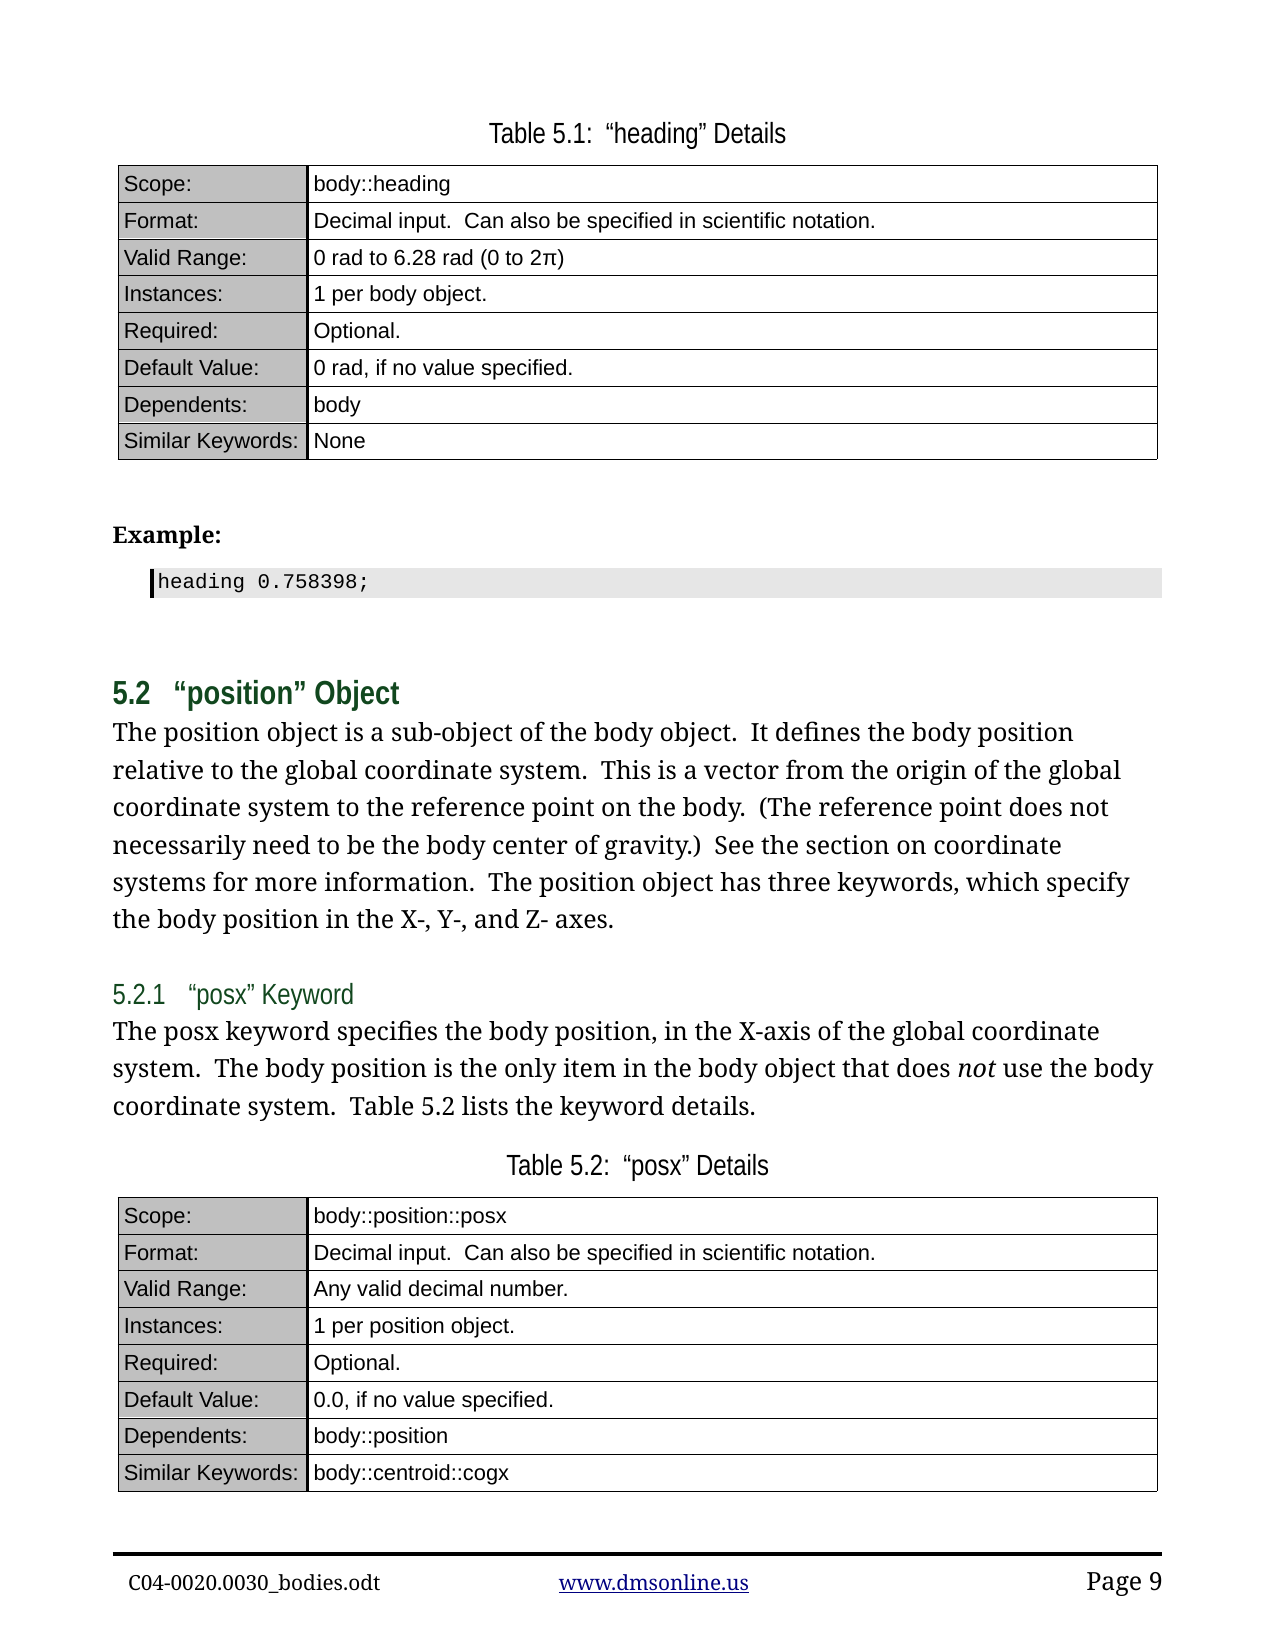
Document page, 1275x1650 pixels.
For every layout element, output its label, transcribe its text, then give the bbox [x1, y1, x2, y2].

table_cell Decimal input. Can also be specified in scientific notation. [309, 1235, 1157, 1270]
text Table 5.1: “heading” Details [112, 117, 1162, 150]
text heading 0.758398; [150, 568, 1162, 598]
text The position object is a sub-object of the body object. It defines the body position relative to the global coordinate system. This is a vector from the origin of the global coordinate system to the reference point on the body. (The reference point does not necessarily need to be the body center of gravity.) See the section on coordinate systems for more information. The position object has three keywords, which specify the body position in the X-, Y-, and Z- axes. [112, 715, 1162, 936]
table_cell None [309, 424, 1157, 459]
table_cell Optional. [309, 1345, 1157, 1381]
table_cell 0 rad, if no value specified. [309, 350, 1157, 386]
table_cell Dependents: [119, 1419, 306, 1454]
table_cell Dependents: [119, 387, 306, 422]
table_cell Optional. [309, 313, 1157, 349]
table_cell Similar Keywords: [119, 424, 306, 459]
table_cell Required: [119, 1345, 306, 1381]
table_header Scope: [119, 166, 306, 202]
table_cell 0.0, if no value specified. [309, 1382, 1157, 1417]
table_cell 1 per position object. [309, 1308, 1157, 1344]
table_cell Format: [119, 1235, 306, 1270]
table_cell Instances: [119, 1308, 306, 1344]
table_cell Default Value: [119, 350, 306, 386]
subtitle “position” Object [112, 673, 1162, 711]
table_cell 1 per body object. [309, 276, 1157, 312]
table_cell Default Value: [119, 1382, 306, 1417]
table_header body::heading [309, 166, 1157, 202]
table_header body::position::posx [309, 1198, 1157, 1234]
table_cell Valid Range: [119, 240, 306, 275]
table_cell body::position [309, 1419, 1157, 1454]
table_cell body [309, 387, 1157, 422]
text Example: [112, 519, 1162, 550]
table_header Scope: [119, 1198, 306, 1234]
table_cell Any valid decimal number. [309, 1271, 1157, 1307]
subtitle “posx” Keyword [112, 977, 1162, 1010]
table_cell Valid Range: [119, 1271, 306, 1307]
table_cell Format: [119, 203, 306, 238]
table_cell Required: [119, 313, 306, 349]
table_cell body::centroid::cogx [309, 1455, 1157, 1491]
text Table 5.2: “posx” Details [112, 1148, 1162, 1182]
text The posx keyword specifies the body position, in the X-axis of the global coordinate system. The body position is the only item in the body object that does not use the body coordinate system. Table 5.2 lists the keyword details. [112, 1014, 1162, 1123]
table_cell 0 rad to 6.28 rad (0 to 2π) [309, 240, 1157, 275]
table_cell Similar Keywords: [119, 1455, 306, 1491]
table_cell Instances: [119, 276, 306, 312]
table_cell Decimal input. Can also be specified in scientific notation. [309, 203, 1157, 238]
